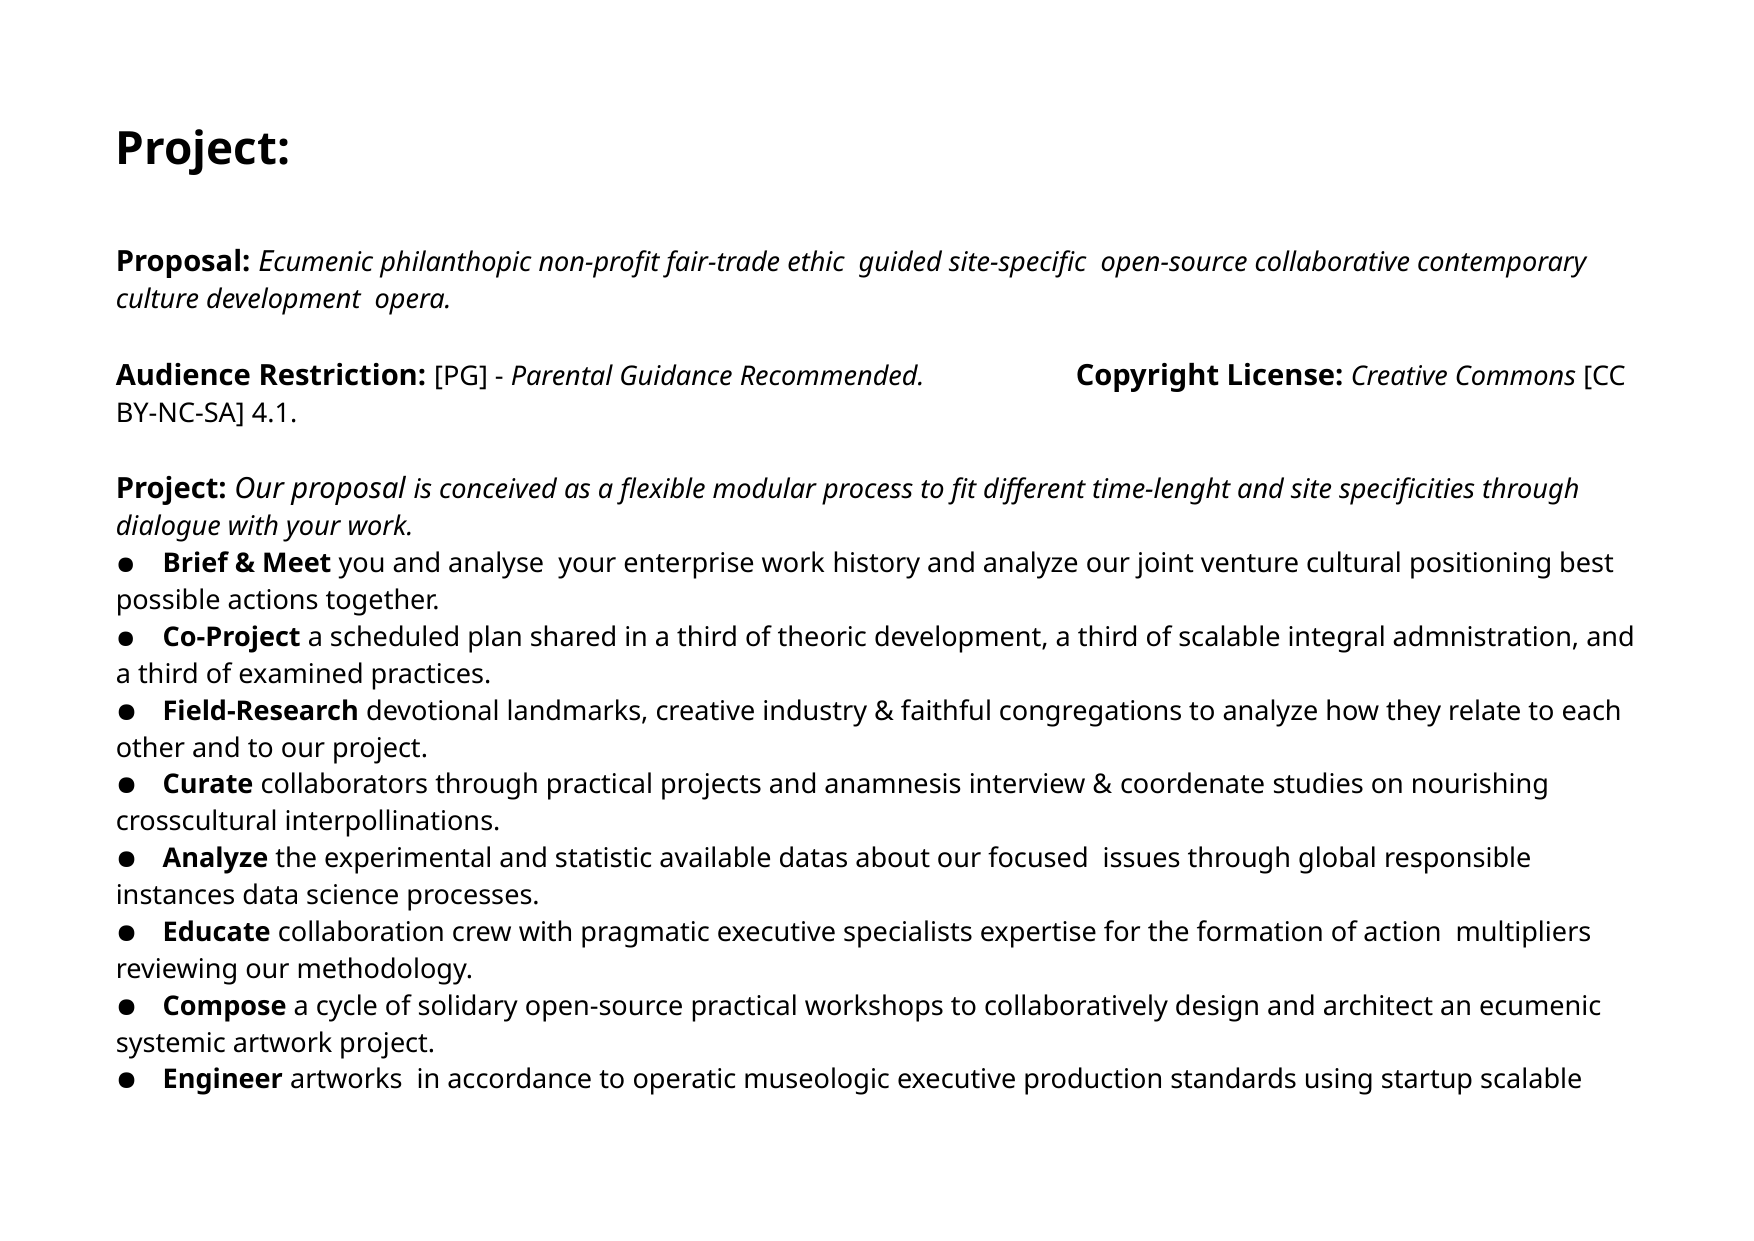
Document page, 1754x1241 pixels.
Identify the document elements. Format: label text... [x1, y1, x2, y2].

list Engineer artworks in accordance to operatic museologic executive production standards using startup scalable [116, 1060, 1638, 1097]
list Curate collaborators through practical projects and anamnesis interview & coordenate studies on nourishing crosscultural interpollinations. [116, 765, 1638, 839]
list Brief & Meet you and analyse your enterprise work history and analyze our joint venture cultural positioning best possible actions together. [116, 544, 1638, 617]
text Proposal: Ecumenic philanthopic non-profit fair-trade ethic guided site-specific open-source collaborative contemporary culture development opera. [116, 240, 1638, 317]
list Educate collaboration crew with pragmatic executive specialists expertise for the formation of action multipliers reviewing our methodology. [116, 912, 1638, 986]
text Audience Restriction: [PG] - Parental Guidance Recommended. Copyright License: Creative Commons [CC BY-NC-SA] 4.1. [116, 354, 1638, 430]
list Analyze the experimental and statistic available datas about our focused issues through global responsible instances data science processes. [116, 839, 1638, 912]
list Compose a cycle of solidary open-source practical workshops to collaboratively design and architect an ecumenic systemic artwork project. [116, 986, 1638, 1060]
list Co-Project a scheduled plan shared in a third of theoric development, a third of scalable integral admnistration, and a third of examined practices. [116, 617, 1638, 691]
list Field-Research devotional landmarks, creative industry & faithful congregations to analyze how they relate to each other and to our project. [116, 691, 1638, 765]
text Project: Our proposal is conceived as a flexible modular process to fit different time-lenght and site specificities through dialogue with your work. [116, 467, 1638, 544]
text Project: [116, 116, 1638, 178]
